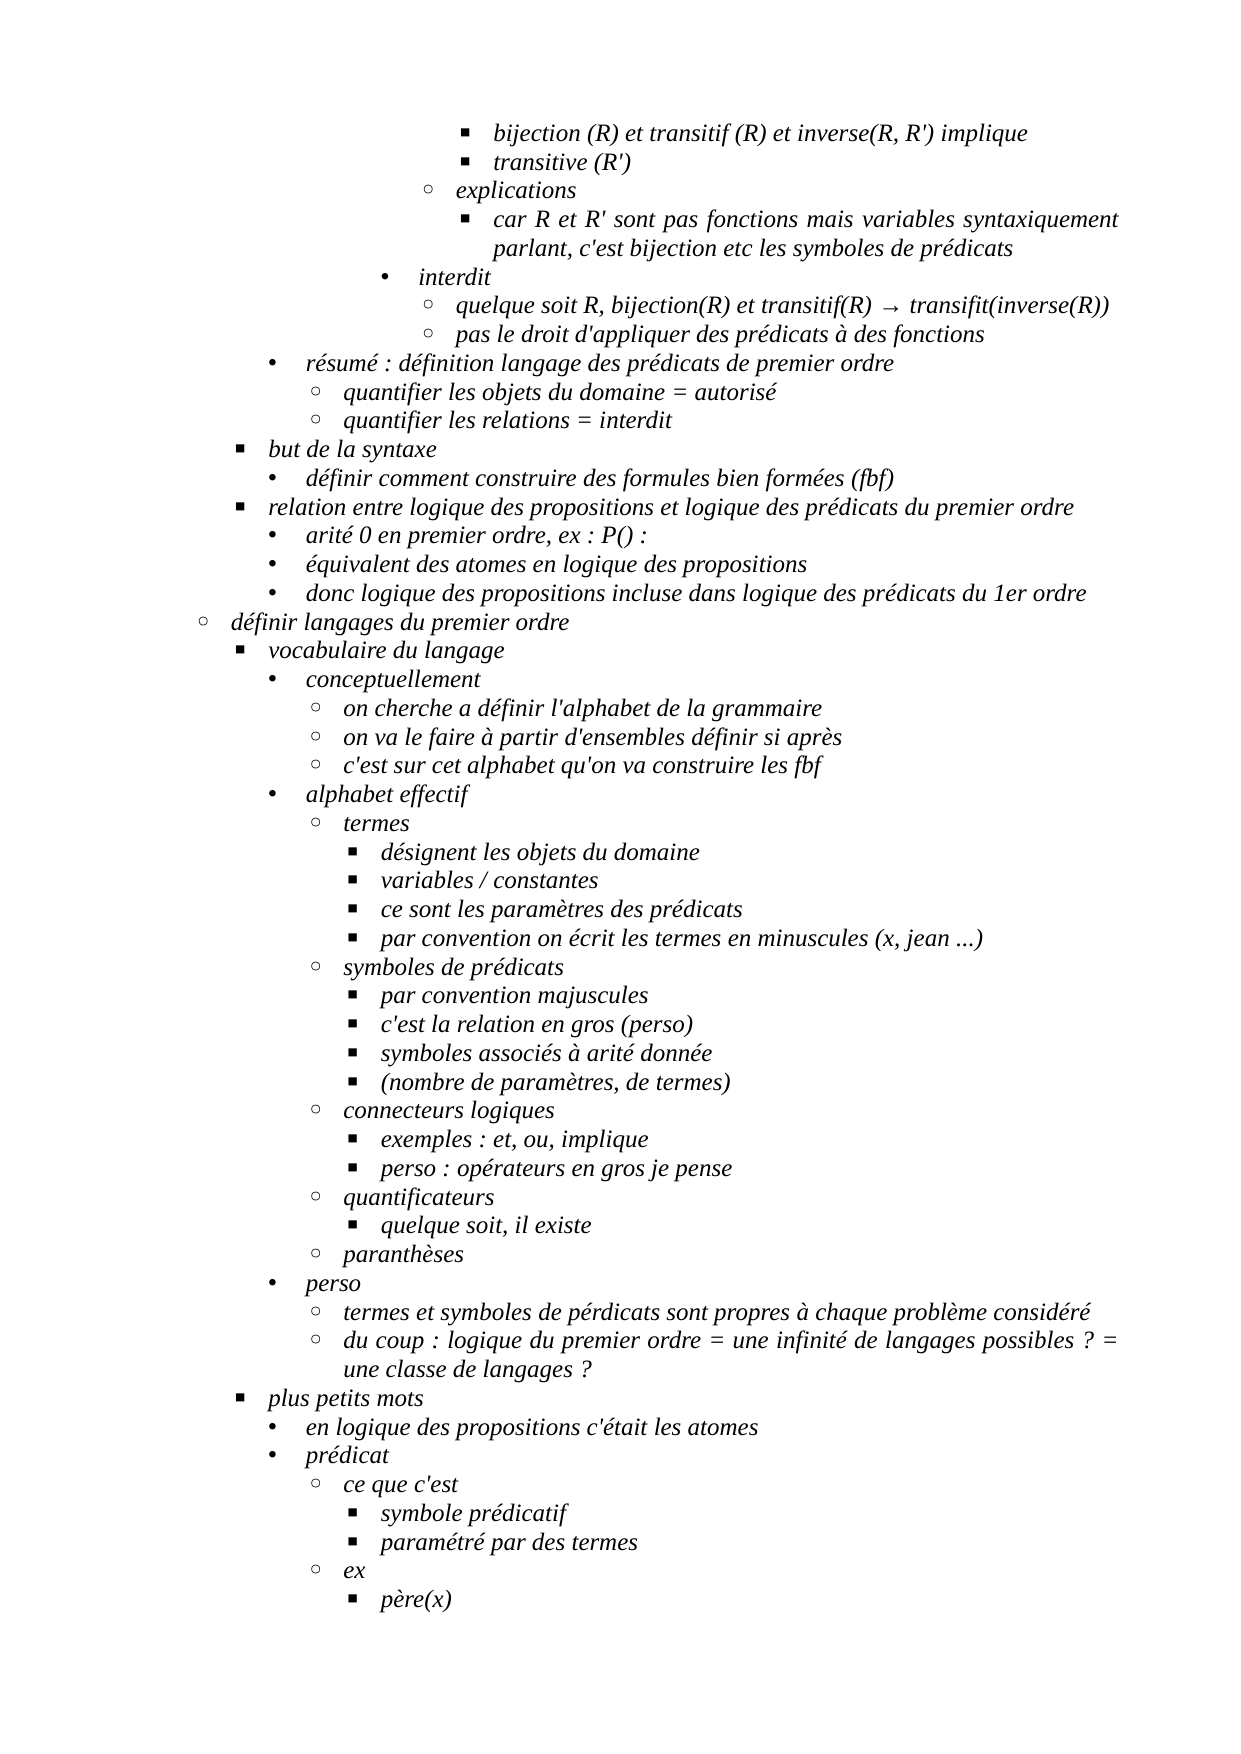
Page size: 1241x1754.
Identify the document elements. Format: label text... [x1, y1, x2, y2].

list exemples : et, ou, implique [343, 1124, 1122, 1153]
list on cherche a définir l'alphabet de la grammaire [306, 693, 1122, 722]
list définir comment construire des formules bien formées (fbf) [268, 463, 1122, 492]
list plus petits mots [231, 1383, 1122, 1412]
list connecteurs logiques [306, 1096, 1122, 1124]
list père(x) [343, 1584, 1122, 1613]
list termes [306, 808, 1122, 837]
list but de la syntaxe [231, 434, 1122, 463]
list alphabet effectif [268, 779, 1122, 808]
list donc logique des propositions incluse dans logique des prédicats du 1er ordre [268, 578, 1122, 607]
list ce que c'est [306, 1469, 1122, 1498]
list quantifier les objets du domaine = autorisé [306, 377, 1122, 406]
list c'est sur cet alphabet qu'on va construire les fbf [306, 751, 1122, 779]
list paranthèses [306, 1239, 1122, 1268]
list par convention on écrit les termes en minuscules (x, jean ...) [343, 923, 1122, 952]
list interdit [381, 262, 1122, 291]
list désignent les objets du domaine [343, 837, 1122, 866]
list du coup : logique du premier ordre = une infinité de langages possibles ? = une classe de langages ? [306, 1326, 1122, 1383]
list conceptuellement [268, 664, 1122, 693]
list quelque soit R, bijection(R) et transitif(R) → transifit(inverse(R)) [418, 291, 1122, 319]
list (nombre de paramètres, de termes) [343, 1067, 1122, 1096]
list transitive (R') [456, 147, 1122, 176]
list termes et symboles de pérdicats sont propres à chaque problème considéré [306, 1297, 1122, 1326]
list équivalent des atomes en logique des propositions [268, 549, 1122, 578]
list pas le droit d'appliquer des prédicats à des fonctions [418, 319, 1122, 348]
list paramétré par des termes [343, 1527, 1122, 1556]
list on va le faire à partir d'ensembles définir si après [306, 722, 1122, 751]
list bijection (R) et transitif (R) et inverse(R, R') implique [456, 118, 1122, 147]
list symboles de prédicats [306, 952, 1122, 981]
list perso [268, 1268, 1122, 1297]
list quantificateurs [306, 1182, 1122, 1211]
list arité 0 en premier ordre, ex : P() : [268, 521, 1122, 549]
list symboles associés à arité donnée [343, 1038, 1122, 1067]
list ex [306, 1556, 1122, 1584]
list ce sont les paramètres des prédicats [343, 894, 1122, 923]
list quantifier les relations = interdit [306, 406, 1122, 434]
list prédicat [268, 1441, 1122, 1469]
list car R et R' sont pas fonctions mais variables syntaxiquement parlant, c'est bijection etc les symboles de prédicats [456, 204, 1122, 262]
list variables / constantes [343, 866, 1122, 894]
list par convention majuscules [343, 981, 1122, 1009]
list résumé : définition langage des prédicats de premier ordre [268, 348, 1122, 377]
list symbole prédicatif [343, 1498, 1122, 1527]
list relation entre logique des propositions et logique des prédicats du premier ordre [231, 492, 1122, 521]
list c'est la relation en gros (perso) [343, 1009, 1122, 1038]
list quelque soit, il existe [343, 1211, 1122, 1239]
list vocabulaire du langage [231, 636, 1122, 664]
list explications [418, 176, 1122, 204]
list en logique des propositions c'était les atomes [268, 1412, 1122, 1441]
list perso : opérateurs en gros je pense [343, 1153, 1122, 1182]
list définir langages du premier ordre [193, 607, 1122, 636]
